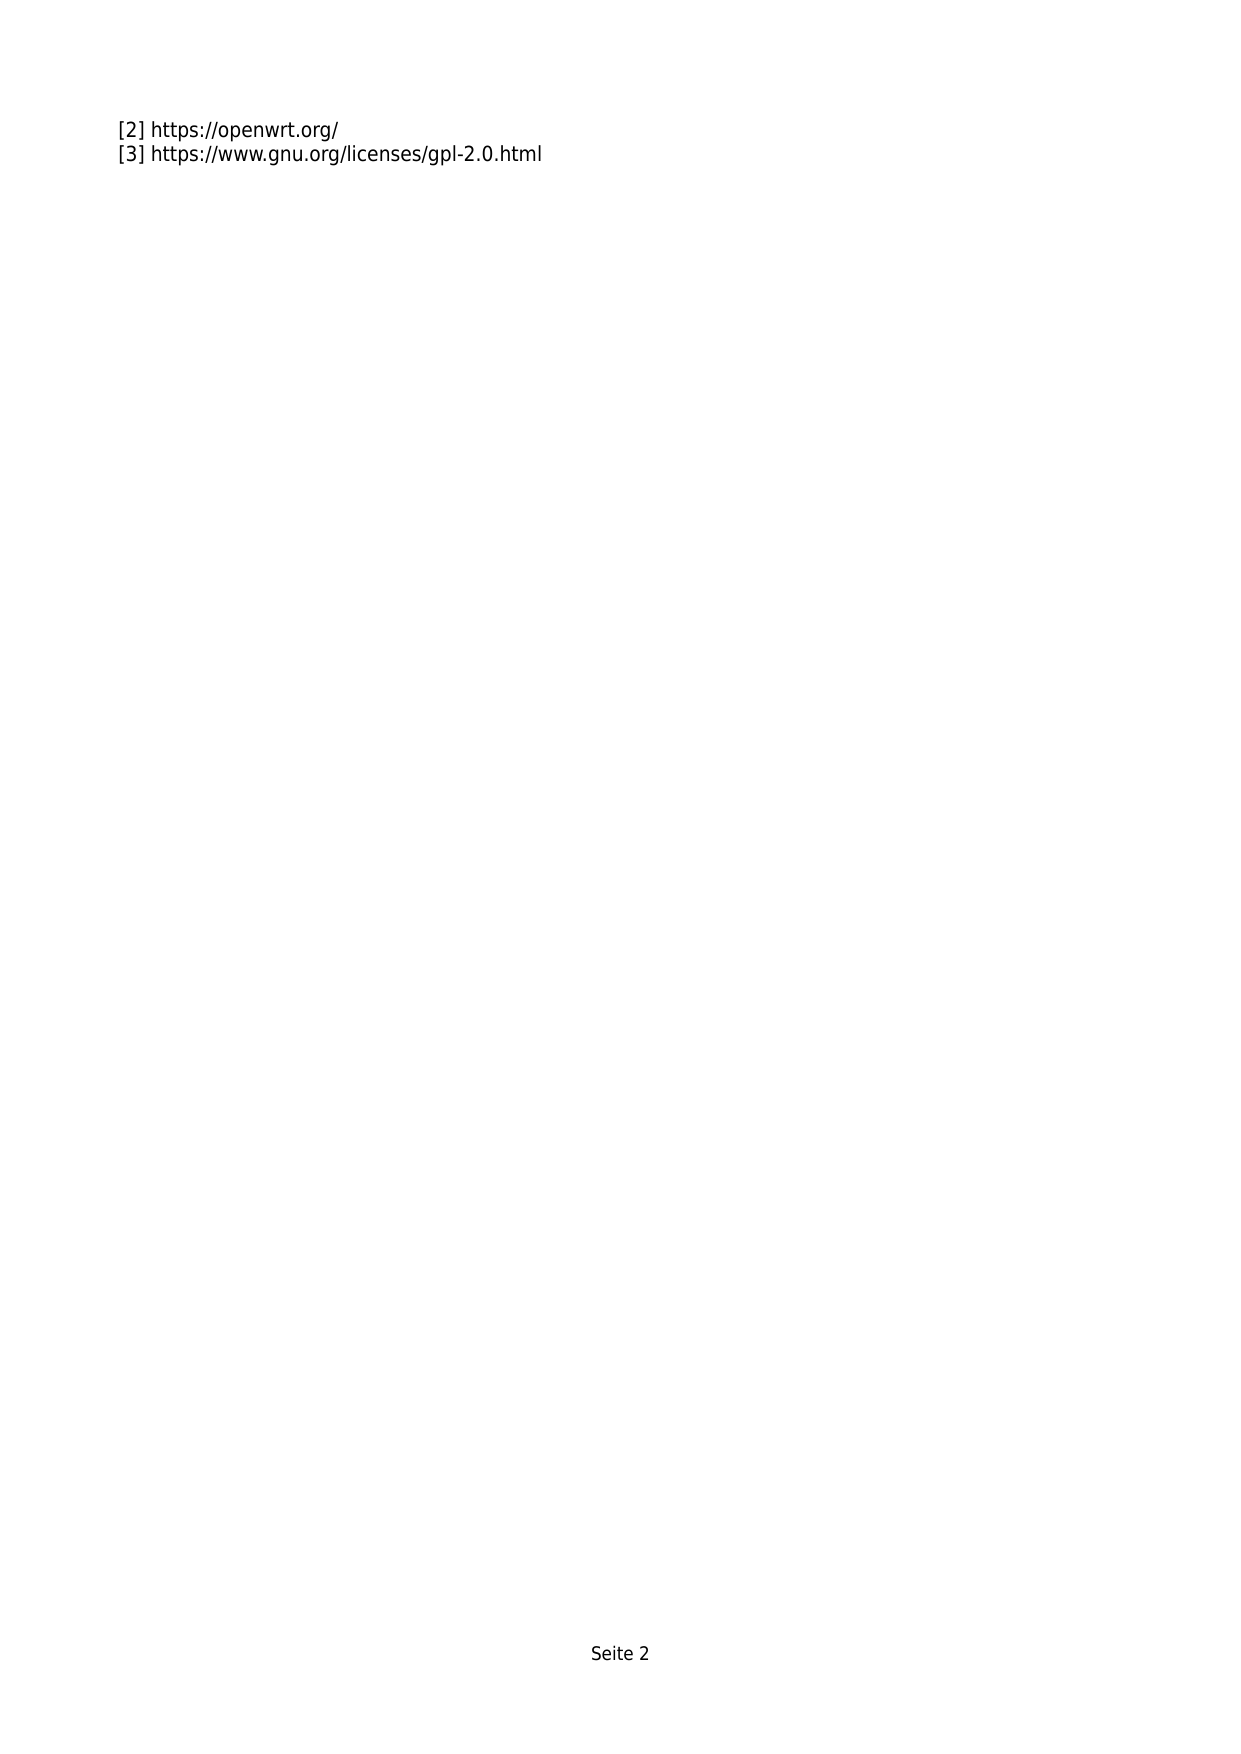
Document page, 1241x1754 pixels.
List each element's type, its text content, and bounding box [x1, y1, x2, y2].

text [2] https://openwrt.org/ [3] https://www.gnu.org/licenses/gpl-2.0.html [118, 118, 1122, 167]
